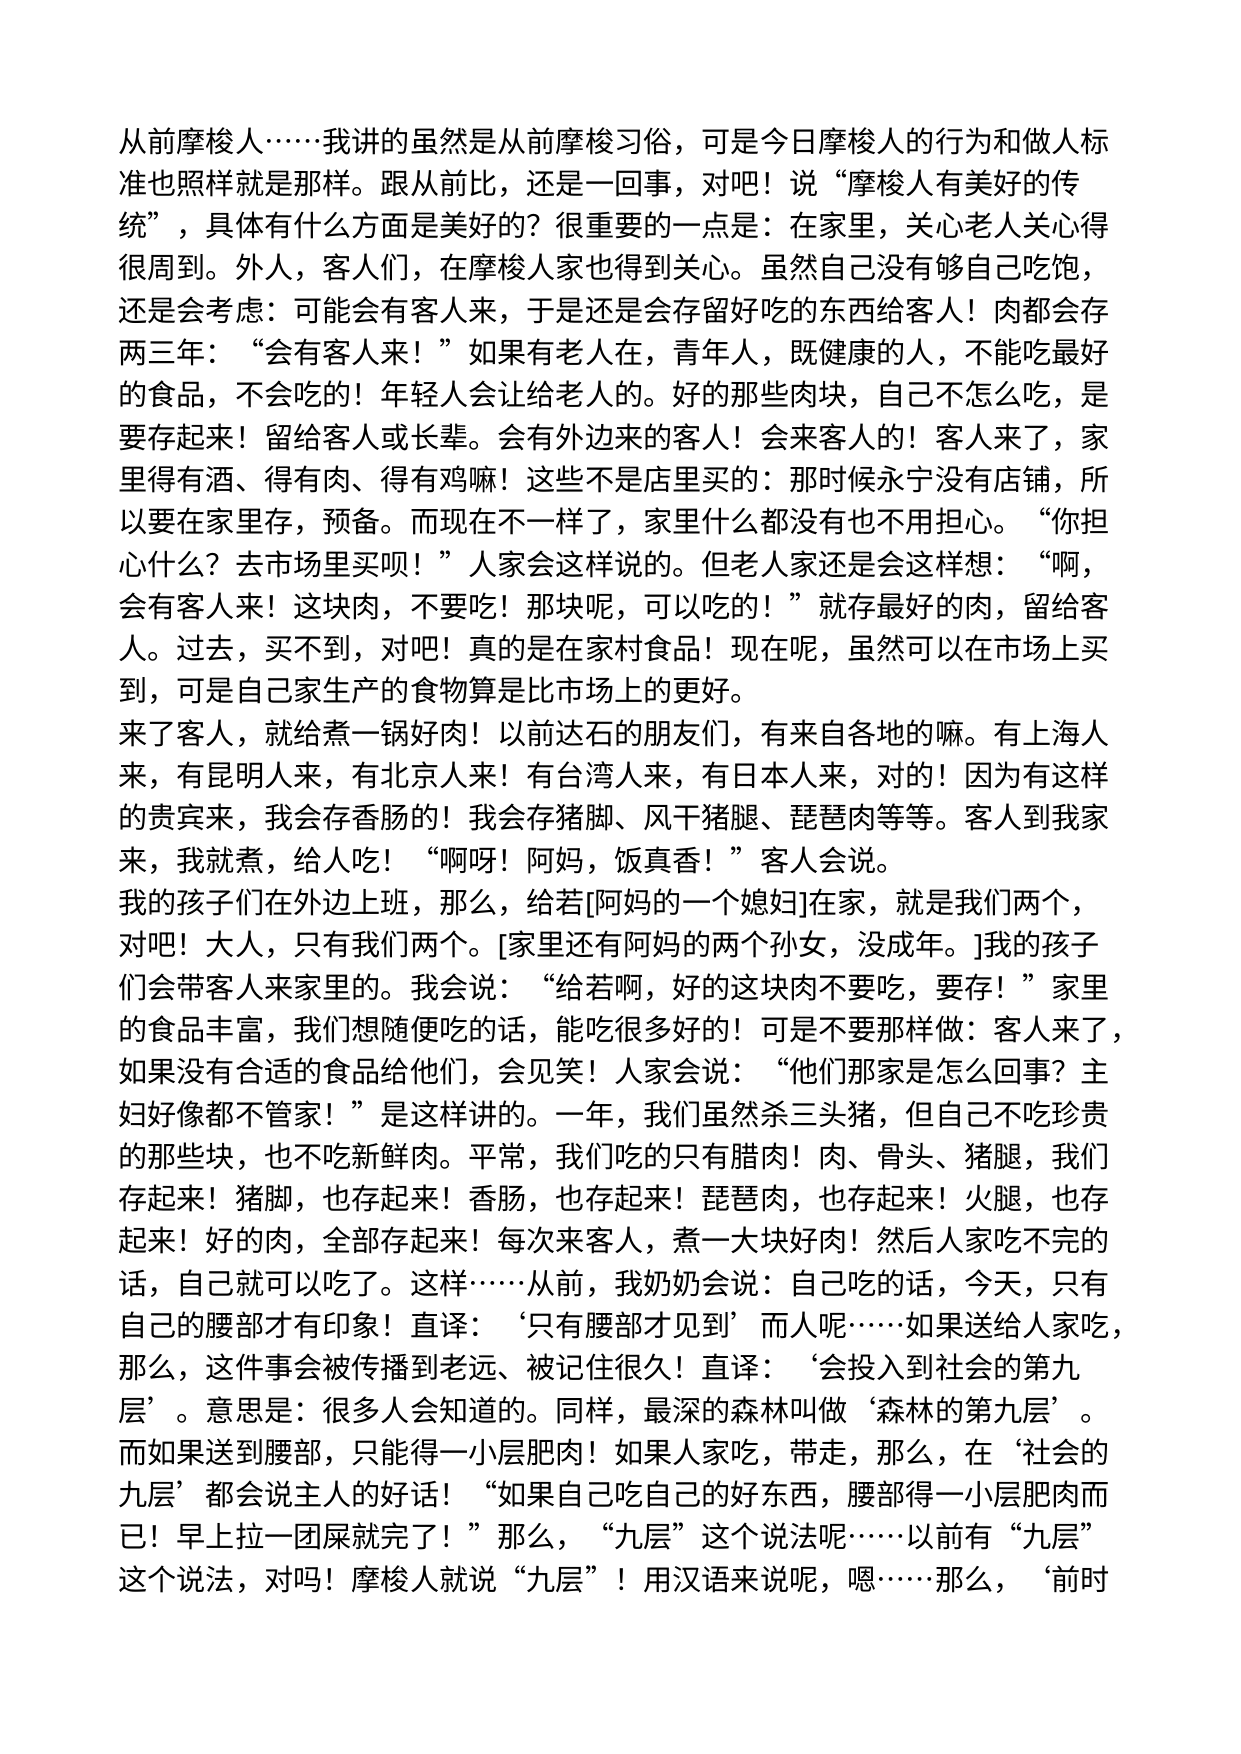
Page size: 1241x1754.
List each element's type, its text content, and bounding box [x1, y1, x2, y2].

text 我的孩子们在外边上班，那么，给若[阿妈的一个媳妇]在家，就是我们两个，对吧！大人，只有我们两个。[家里还有阿妈的两个孙女，没成年。]我的孩子们会带客人来家里的。我会说：“给若啊，好的这块肉不要吃，要存！”家里的食品丰富，我们想随便吃的话，能吃很多好的！可是不要那样做：客人来了，如果没有合适的食品给他们，会见笑！人家会说：“他们那家是怎么回事？主妇好像都不管家！”是这样讲的。一年，我们虽然杀三头猪，但自己不吃珍贵的那些块，也不吃新鲜肉。平常，我们吃的只有腊肉！肉、骨头、猪腿，我们存起来！猪脚，也存起来！香肠，也存起来！琵琶肉，也存起来！火腿，也存起来！好的肉，全部存起来！每次来客人，煮一大块好肉！然后人家吃不完的话，自己就可以吃了。这样……从前，我奶奶会说：自己吃的话，今天，只有自己的腰部才有印象！直译：‘只有腰部才见到’而人呢……如果送给人家吃，那么，这件事会被传播到老远、被记住很久！直译：‘会投入到社会的第九层’。意思是：很多人会知道的。同样，最深的森林叫做‘森林的第九层’。而如果送到腰部，只能得一小层肥肉！如果人家吃，带走，那么，在‘社会的九层’都会说主人的好话！“如果自己吃自己的好东西，腰部得一小层肥肉而已！早上拉一团屎就完了！”那么，“九层”这个说法呢……以前有“九层”这个说法，对吗！摩梭人就说“九层”！用汉语来说呢，嗯……那么，‘前时刻’汉语借词的人会这样说的，对嘛。他=客人来我们家，吃了这样一块美食，他会跟别人说的！那么，到我这边来的，嗯……来过一些日本人直译：‘日本人，有一些来了’，他们问：“阿妈，你为什么要存肉呢？”然后我解释了：“拿肉，火塘上面挂着熏，嗯……就存起来！”“很好吃！啊呀！真好吃！”客人说。那天煮一锅：香肠……杀一只鸡，猪一些香肠，煮一大块琵琶肉，煮一大块火腿，这样。二十几个人一起吃一大顿！吃了一顿，他们回去之前，达石[阿妈的大儿子]也拍我们的相片，对吧！他们这样拿走相片，当一个纪念，然后寄给我！摩梭人，真的很会照顾别人！‘照顾’：汉语借词那么……很会照顾别人！‘照顾’：摩梭话人来家里=来了客人，要很关心！以前，老人家会教这些道理的，而到了现在，是我说给他们=给更年轻的人们！现在，缺什么东西，就去市场，买，自己吃。在家，我给我媳妇给若这样的建议：好的那块，存起来！不太好的那块，给自己吃！会有人来，他们会谈我们评论我们，如果咱们俩没有存货家里没有备好给客人的食物，他们会说：喔！他们家里有两个人，但还是一点东西也没有！那么，人家会说=会批评。家里如果有老人，嗯……他们会去世的！ / 他们不知何时会死的！到那时刻，假如无法立即拿出来一些准备请客的饭还说：一年无论杀多少头猪，都要村好的肉！今年，我们杀了猪，把好的肉留着；然后，&lt;今年……&gt;明年，当我们杀猪的时候，也就是每年的十月，还是……我们吃一点猪肉：低等的，我们不留的！今年杀的猪的肉，也同样存起来！摩梭人会关心别人。 / 摩梭话传统文化里面，好客和关心别人是核心概念。摩梭人的话，算好肉的呢，有：风干猪腿算是好的，香肠算是好的，猪脚算是好的，琵琶肉算是好的，来客人的时候！人呢，那么……摩梭人的饭，能让人吃得很开心！ / 远方的客人吃摩梭人的饭，非常开心！无论客人来自哪里，都要一样好对待：我们做饭，就等人家的到来！他们来我家的时候，达石打电话来，说：“阿妈！今天有人要来！你准备饭吧！”于是我就做饭，就等他们的到来！饭锅，嗯……饭不是蒸的，是饭锅里煮的！如果用现代的电饭锅，外来的那些人好像认为饭不香没有木火上煮的饭那么好吃。所以我用传统的饭锅来煮一锅饭！“很好吃！很好吃！”人家说。他们吃很多！这样，从前，摩梭人很关心老人，很关心客人，也很关心小孩子。杀鸡的时候，给老人家一块鸡翅：翅膀和周围那块。给小孩的，是腿那块！鸡腿那块！我们成年人呢，只吃鸡的一点肋骨，不怎么好的那块！我们基本上只喝鸡汤而已！关心小孩，关心老人，关心客人！对的！以前就是这样做的！以前我们在家里杀鸡的时候，我们三个孩子，兄弟姐妹三个，老人，有四位。我们三个轻装年轻人，不会吃鸡肉的！我们只得到脚那块！=不带肉的鸡爪子我们只能吃肋骨之类，不怎么好的那些部位。小孩和老人家，不会像现在一起吃的！是分开用餐的！给老人家的有：一个鸡翅、一块瘦肉。鸡脖子那个部位，也给他们一块！给小孩的是鸡腿！还给鸡汤，一人一碗！这样，对老人、孩子们、客人都很关心。来了客人，让小孩先在外边玩等客人吃完了，孩子们再吃。让老人和客人坐下，让客人和老人先吃饭。然后他们吃完了以后，就叫小孩们：“来吧！”，就给小孩们吃饭！那么，我们，父亲们与母亲们=成年人这代：不是少年了，也没到老人的年龄……我们一共供三次饭！而现在呢，无论有多少人到，都一起吃！那么，远方客人们……如果不是远方来的，那么，就当自己人看，跟家人一样一瓢一瓢给他们饭吃！=简单跟他们分家人的饭而如果客人是远方来的，就先给客人吃！要尊重贵宾！是这样做的！那么，什么……以前，有来自北京的一个，有一点像笑话。他就来了我家。这个人呢，他好像有一段时间在丽江市场上卖烧烤蟋蟀串！那么，有一天，游了半个中国的这个人，到了我家。他来我家，在主屋里面没有火铺的那个地方地方，站着长了我儿子达石写的一首歌！也把我叫做‘阿妈’了！于是，好客的阿妈对他很好。他唱了“美丽的泸沽湖、阿妈好”这首歌阿妈的儿子拉他咪·达石写的然后他说了他第二天会帮我们干活的。我回答说：“我呢，不需要帮忙！家里，咱们，给若和我，没有需要干的活！”“您要在这里，那么……要做在这里=来我家做客，那就来吧！”他说：“那，阿妈，我来您家住吧！”我答应了，说：“好的！”，对吧。说了“好的”，他去了温泉。然后他又回来了。回来的时候，他是从泸沽湖回来，他买回来有四……不：五条这么大的鱼！“阿妈，请把这些鱼煮一下！”所以嘛，我给煮了，是不是。哪天，我家有客人，我们村子里的几个人。鱼煮好了，他就一个人吃啊吃，吃啊吃，都吃没了！他们呢村子里的人，那天在阿妈家做客，笑起来了：“你这位客人，算什么客人呢？”“他没叫我们一起吃！没让咱们吃！一个人，都吃没了！在咱们家，这么干的话……真的是让人生气的一个人啊！”后来……你呢，你来了以后，真的，人家都欣赏你。你说：“嗯，他吃吧！嗯！”阿妈模仿客人的动作：将一小块水果或一点核桃递给旁边的人，边试着用摩梭话说出他的好意。“阿妈！你这个客人，那个法国人，你这个‘儿子’，是很不错的人！自己还没吃，他先给别人！”“而以前到你那边的那位北京人呢，算什么人？”“他是自己一个人吃的，对吧！”直译：‘向自己转过去’，意思是：不向别人看，不面对别人是这样讲的。那时候，这样把这些事情当故事看呢，人家也说你的事啊！你呢，以前，算是好的人物！ / 你呢，这些故事里，是有好角色的！说你这些好话的人，都是到我家来的人，见过你的人，对吧！你切一块苹果，就要递给旁边的人，说：“阿妈吃！给若吃！独妈吃！”，对不对！给客人，也是：你同样递给一些苹果块，你切就给，是不是！于是他们说：“嘿！那个吧，是好人！他像咱们摩梭人一样！”“而那个呢，真的，是典型的老汉族 / 就是老汉族的劲儿！算什么人呢？”人家这样笑话。有这样的说法！人嘛，就会说别人的！有这样一个说法：“人做好事，就会有人说他好！干坏事，会有人说他不好！”干坏事，人家会说=会传播出去！做好事，人家也会说=会传播出去！从前，人家会说：“不存在任何不能当话题的人嘛！”直译：“不存在任何人没话可说！”，意思是：每个人都会是八卦的话题，随便谁都有话可说。人家不可能不说你。故事啊，现在也一样在随时出现新的！ 意思是：故事，不仅是远过去流传下来的一套：现在，也有新的故事开始流传。‘传统’故事和今天的八卦，没有什么明显的界限：一件稀奇的事情，流传起来，就是故事了！以前，是这样讲的，而现在，也照样是这个样子！这样，我们摩梭人，虽然有各种各样自己的事，还是会先管长辈的人，关心长辈的人！老人家，我们是很关心！孩子们，也很关心！那么，我们年轻人=成年人，孩子的父亲……我们呢，这样，以前这些做人标准，这些好习惯，确实很好！孩子们要养大。老人们，老了……是他们把我们养大的，养着养着他们现在老了，所以我们要报恩，要关心老人。这样，我们教你们、你们教我们。偶尔有个别一家对老人家不是特别关心，发生这样情况，周围邻居会说：“他们这些，不要学他们因为他们不知道怎么做人、怎么关心别人，不应该这么做！”“父母养他们，不简单！”“我们在养你们，以后有一天你们干坏事的话，等于是&lt;对奶奶……&gt; 对自己母亲、对自己父亲干坏事的！”“你们这些孩子啊，还是不会做好事的吧！”批评别人的孩子不孝顺，也批评自己还是说他以后同样会不孝顺。这样，希望听了的孩子会决定：长大以后，不学人家不孝顺的态度，而继承长辈所教过的美好孝顺传统。摩梭人家说=教小孩子们：“人啊，要对老人好！”那么，人……高年龄的，老人家，是这样教育我们的！偶尔有些家庭，不管父母‘管’：汉语借词！不管！‘管’：摩梭话自己的朋友，自己看=自己爱学他们的习惯，要负责任地选择伙伴！家里如果一块盐巴也没有，一块茶饼也没有，这样的话，会被一些老人笑话！“你们啊，真的，别这样了！你们，你们这些孩子，不要这样！”“你们母亲，把你们养大。把你们养大的人，很不容易！”“要管老人！缺东西如：从外边买来的日常用品：盐巴、茶饼、红糖、醋等等，也要努力找啊直译：‘要从什么地方找啊’，就拿回家！找回家送家人！”会这样说的！所以呢，一个跟那个村子的老人比较熟的青年人这样说：“啊呀，他会这样批评我们不孝顺的孩子，真的，咱们要对老人们好一点吧！”你教我：这个不好的人，不要学他。这个好的人，要学他 / 要向他学习！那么，假如今天去一个什么地方，那就路程上遇见什么，就给老人家拿回一个东西送他们！送了这样一份从外边拿回来的小礼物，哦哟！那位老人会这样讲的：“啊，这个孩子，是个好榜样！”“到哪里去，他都不空手！他是很大方的！”老人家说。以前嘛，我们啊，我们这代，才二十几岁，有一个男人，属于哲格家族，名叫达石次尔。有那样的一个人，那个时候。然后呢，大家一起干活去了！大家一起去干活，挖水渠，做水利，那么……就是去挖小水渠！去了，到了夜间，就要在那里过夜嘛！不回村子里过夜呢……一整夜，他，那个男人，牙齿痛了，很痛！ 我们都一起过夜，就这样弄帐篷就过夜！那么，我吧，在这里睡。那个男人，在那里睡。其它所有年轻人，都在那边睡，但其实他们没有睡：他们很吵，他们唱歌什么的！这个男人在“啊呀、啊呀……”可怜地叫，而他们既然在唱歌！我这样说了：“啊呀，你们在干嘛呢？人呢……哲格叔叔今天晚上疼得要命！”“你们今天晚上不能不吵吗？别这样了！”我这样批评他们，就……第二天早上起来，那个男人好一点了=不那么疼了，“家姑娘啊！”他不会用名字，把我叫做“达石拉么”而他用的是家族的性加上“姑娘”这个称呼，那位祖父！注：此处，阿妈从现在的角度看，将那个人称作“外曾叔父相当于汉族家庭的祖父”，而不用当时的角度：当时称“叔叔”。“拉他咪家姑娘啊，你是有好教养的，知道吗。你做了一件好事！”“昨天晚上，我牙疼得要发疯了！而他们在吵，使得我没法睡着！”“你批评了他们，他们不吵了，我睡了以后，牙齿现在好一点了！”“你是有好教养的！拉他咪家奶奶和拉他咪家母亲甲次，给了你很好的教育，知道吗！”“感谢你啊，感谢！你做了一件好事！”他说。那天&lt;早上&gt;晚上，半夜的时候，他跟我说：“拉他咪家姑娘啊！求你给我喝一碗水！我实在不行了！”以前嘛，我们，就像在家里……去干活的时候，真的会在外边过夜！白天，恩……出去了，就在外边过夜！没有家，没有能睡的地方！我们把几件衣服卷成团当床垫。这样去的话，那么……那天晚上，我煮了一碗开水，给了他！我半夜就起来了，给他喝水！到了早晨……那时候，没有水果糖，对吧！没有白糖！只有红糖！红糖，是自己放在糌粑里去嘛！拿糌粑来，往里面红糖一块一块地放！红糖，要切成小块，放糌粑里，搅拌，就吃！那么，那天早上，一大早，我给这位男人煮了一块茶饼，加了一块红糖！给了，他就说：“感谢你！你做了一件好事，知道吗！”“我今天喝了你这碗茶，这碗甜茶……” 以前叫做‘甜茶’！“喝了这碗甜茶之后，我身体好了一些，感觉我好了！”“感谢你啊！你是好人！”他说了。然后到了第二天，在光天化日之下，老人批评了他们，所有的那些自私蟾鬼！我吧，又要做饭／去厨房值班了。然后呢……吃饭的时候，没有我自己的份！阿妈给别人吃饭，他们吃了又吃，不注意阿妈自己都没时间吃一口把饭分给每个人的时候，那些年轻人嘛，都这样一排坐着。给饭的人，给着给着，给的是很公平的，给每个人一样多的！就像用称一样！能非常准，分出来的饭，每个人的份都完全一样给每个人一瓢饭！这样，一瓢一瓢分，我给饭，那么……我也煮了一锅汤，咕噜咕噜！先放在那儿！饭，他们自己拿碗吃，他们吧，很快吃完了，我还没开始吃，他们就已经把碗伸出来要我给更多了！那位舅舅批评了他们，说：“你们拿人家给你们的饭，你们就看锅＝你们感兴趣的，一共就是你们想吃的饭。你们看不见还没有吃饭的人！你们只看锅里哈！”我就说：“舅舅不用担心，我还有饭！”我这样说，我吧，比较乐意帮助别人，尽力为别人：我参加公务干活，做饭，还煮茶。我也管一管老人！ / 这些以外，有空的时候，我还喜欢花时间跟老人家在一起，管管他们。于是，那时候，人家多么喜欢我！这样，男人的那件事情就讲完了！那件事讲完了，那么，我要讲我们那边的家族！我们有四家：拉他咪、者波家、Axo、Lama等。这四家，是一起划开木根成木板的，对吧！以前，木板是很重要的建材！在深山老林里砍完那么粗大的树，就划开成木板！砍这两个，那两个，再这个，这个，这个……=先砍大树，然后就划开木板，一片又一片！为了把树干切成木板，为了从原木上拉出木板，四个家庭互相帮助！我们一起去切木板！我们称之为 “切木板”。四家互相帮忙，做木板，让后把木板堆起来！木板一片一片做出来了，就这样堆起来！是这样堆起来的：方形的一堆，按照厚度，对吧。漂不漂亮是没有关系的直译：‘是不要谈的’。木板都堆起来了漂亮和不漂亮不分，都一起堆起来，完了这样分：一人木板堆的一面。你这一面、他那一面、他那一面、他那一面！一面，分给我们家！一面，分给Zzeibbo家！一面，分给Lama家！一面，分给&lt;Zzeibbo&gt; [Axo]家！这样将木板堆的四面分出来，那么，自己呢……分木板的时候，会有达到三百片之多！或者能达到四百片！四家一起做，做出四百片木板！就这样，一堆一堆地堆起来！木板堆，好高呢！山上，木头划开成木板以后，就将木板堆起来！然后就放一个月让木头变干！然后，每家把自己的木板搬回村子！马匹驮运！我们雇人把木板背到马匹等着的地方！这样才能得到建筑用的木板！背木板回家的那天，我们全家会一块儿去拿木板。早上五点就起来！晚上……半夜不睡！=晚上很晚还工作煮饭，煮午饭，煮腊肉、切成大块再切成小块，放在一个袋子里！饭，就揉一揉，给每个人一块，放袋子里！到了就给吃的，一人一大块！肉，分给一人一大块！煮一壶茶！然后，那天，就拿饮料来！带肉、带酒！到了家里，要杀鸡了！人家非常累，那天山上。累得很，啊呀！而且，有的时候，回来时，雪会一直下的！开始下雪了；我们在山上一直爬上爬下，雪一直在下；我们往上爬；[雪]，直到你的腿上那么高的！手势：指雪几乎到膝盖那么，当到达堆放木板的地方时，舅舅们和同行的所有年轻人都背着木板回到村子里。嗯……我们生火！在过去，这户人家，哲格·达石次尔家，他们那一代很穷！他们买不起酒。而我的祖母则每个月酿两罐酒！我们把它留作储备！永远都不要想没有酒：所以当客人出现时，有存货准备好了！即使家里有酒，我们也不急着喝：我们会告诉自己，可能会有客人来，而我们要留酒到那个场合喝！我们把酒储备起来，等上山取木板的那天，我们会说：“要去取木板啊！”，而我们就又煮酒！在一个月前，我们会说：“我们该去山上拿木板！咱们煮一锅酒吧！” 我们就这样酿出了酒！那天，我们一家人背着&lt;两斤&gt;[两瓶]酒！我们家雇了三个年轻人，他们陪同我们一起去！我们家小伙子有两个！所以总共有五个年轻人去！那户人家[即哲格达石家]有两个年轻人，还有这个老人；还有三个女人！我们这样请其它家帮忙，年轻女人们、小伙子们都请来，一共能达到二十个人！那么，饭准备了一大堆，大家在吃的时候，有一位老人受凉了。他发抖很重！而且天在下雪！于是我拿出来了那两壶酒。他们一家没带酒！＝他们一家都忘了带上酒我家是唯一带上的！为了用杯子盛酒，我是这样做的：我往茶碗里倒了一点，每个人都喝了一滴！我给那位外曾叔父＝那位老人盛了一滴！“哇！非常感谢你，女士！”“你救了我两次！你做大好事！”他说：“今天，要不是你给我酒喝，我就要冻死了！”。这位外曾叔父是这么说的：他要死了，真的要死了！人们似乎对这一情节记忆犹新。这个人当时很穷。他的孩子还很小，对吧？他的妻子不是特别能干：孩子们的母亲不是很能干。而这位老人却是个能人，一个很能干的人！于是他干活；通过工作，他变得娴熟=他掌握了技能。他变得非常熟练……随着年龄的增长，他变得疲惫不堪！所以……当他回去劳动时，他说：“真的，应该向拉他咪家姑娘学习！她家的人有好习惯！”我曾经照顾过老人！我照顾老人；我照顾孩子！我没有欺负过人。我们那次去找木板，呃……还有那次去挖水沟，我们是这样做的：那个外曾舅舅=那个老人，他真的很可怜！我对这个人非常体贴，他也非常感激我；他已经上了年纪！在他快要死的时候，他身体不舒服，我去看他，呃…… 我们村里的老人，对吧？(说话者用这个例子解释了摩梭社会的一个普遍原则：当一个老人生病，似乎快要走到生命的尽头时，每个人都会去看望他。当老人生病时，我们会想：“她可能快死了，我们去看看她吧”；每个人都会去看望：村里的每家每户，一个接一个都去！有些人还带了一只鸡。一只鸡、糖果，我们带这样一些东西！我们要去看望她！人家说：“哎哟，哎哟，哎哟！这个老人活下来的机会不大！我们去看望他吧”，然后大家一起去看望这家人！当我去拜访那位老人时……我得解释一下，那时候我被称呼“达石拉姆”！“达石拉姆啊，在我的一生中，我从未忘记过你的恩情，你知道吗？”“当我濒临死亡时，你的两次善举我都铭记在心！”我的亲生儿女从未如此体贴入微！“你做很多了不起的事，你知道吗？你已经这样照顾我两次了！” 他是这么说的。我回答说：“舅舅，别这么说！”“年轻人照顾老人是天经地义的事！”是老人照顾了年轻人，是老人让年轻人成长！你应该这样看！老人回答说：“不，你不能这么说！村里有很多年轻人，他们中的很多人都不关心老人！(字面意思是 “不知道老人、不认识老人”。“你呢，你跟你奶奶学得很好，知道吗？”他说：“你的家庭有很好的原则。”在过去，我们确实给人们提供了良好的教育！老人……真的，我们照顾老人！“必须照顾孩子！出去到外边的时候，得照顾老人！”我的祖母经常这样对我们说！像这样…… “你们是好人！从现在起……继续践行善行！”字面意思是：“践行善行”。“你哦，你是个好人！那次你来探望”，他对我说。那位老人就是这样一直跟我说话的！我回答说：“哇！可是我并不值得这么多赞美：我什么都没带，我是空手来的！外曾叔父啊，我这人吧，功劳不大：您生病时，是我的家人派我去看望您的！那天我带了一只鸡，还有糖。以前我们只有红糖块，不是吗？我带了一块红糖。我去的时候，我紧紧地抱着一只鸡送给那家人！就这样，那个人嘛，一代人过去了：这位先生死了。他的孩子们，他们很好！他们经常和我聊天！“我父亲以前经常提起您，拉他咪阿姨！”他们说：“在过去，您好像很会照顾其他人！我们一天又一天去劳动时谈这件事！”到现在，他们有时见到我就说：“据说您以前很会照顾老人，是吗？”们就又说起来了！“我们知道如何照顾老人！但你们却不是很主动照顾他们！”这是我最近经常对他们说的话！这就是：选择照顾他人，还是忽视他人，一切都在那里！／所有这些，基本上都归结为一个简单的问题：我们是否照顾他人！而我们，在今日……我们该怎么办？“朋友就是这样”，孩子们也是这么说的！＝这就是由友谊激发出来的行为！”，那位老人的孩子们说。然后，嗯……这些说法，到今天仍在流传的！结束了！嗯！ [118, 879, 1122, 1598]
text 来了客人，就给煮一锅好肉！以前达石的朋友们，有来自各地的嘛。有上海人来，有昆明人来，有北京人来！有台湾人来，有日本人来，对的！因为有这样的贵宾来，我会存香肠的！我会存猪脚、风干猪腿、琵琶肉等等。客人到我家来，我就煮，给人吃！“啊呀！阿妈，饭真香！”客人会说。 [118, 710, 1122, 879]
text 从前摩梭人……我讲的虽然是从前摩梭习俗，可是今日摩梭人的行为和做人标准也照样就是那样。跟从前比，还是一回事，对吧！说“摩梭人有美好的传统”，具体有什么方面是美好的？很重要的一点是：在家里，关心老人关心得很周到。外人，客人们，在摩梭人家也得到关心。虽然自己没有够自己吃饱，还是会考虑：可能会有客人来，于是还是会存留好吃的东西给客人！肉都会存两三年：“会有客人来！”如果有老人在，青年人，既健康的人，不能吃最好的食品，不会吃的！年轻人会让给老人的。好的那些肉块，自己不怎么吃，是要存起来！留给客人或长辈。会有外边来的客人！会来客人的！客人来了，家里得有酒、得有肉、得有鸡嘛！这些不是店里买的：那时候永宁没有店铺，所以要在家里存，预备。而现在不一样了，家里什么都没有也不用担心。“你担心什么？去市场里买呗！”人家会这样说的。但老人家还是会这样想：“啊，会有客人来！这块肉，不要吃！那块呢，可以吃的！”就存最好的肉，留给客人。过去，买不到，对吧！真的是在家村食品！现在呢，虽然可以在市场上买到，可是自己家生产的食物算是比市场上的更好。 [118, 118, 1122, 710]
